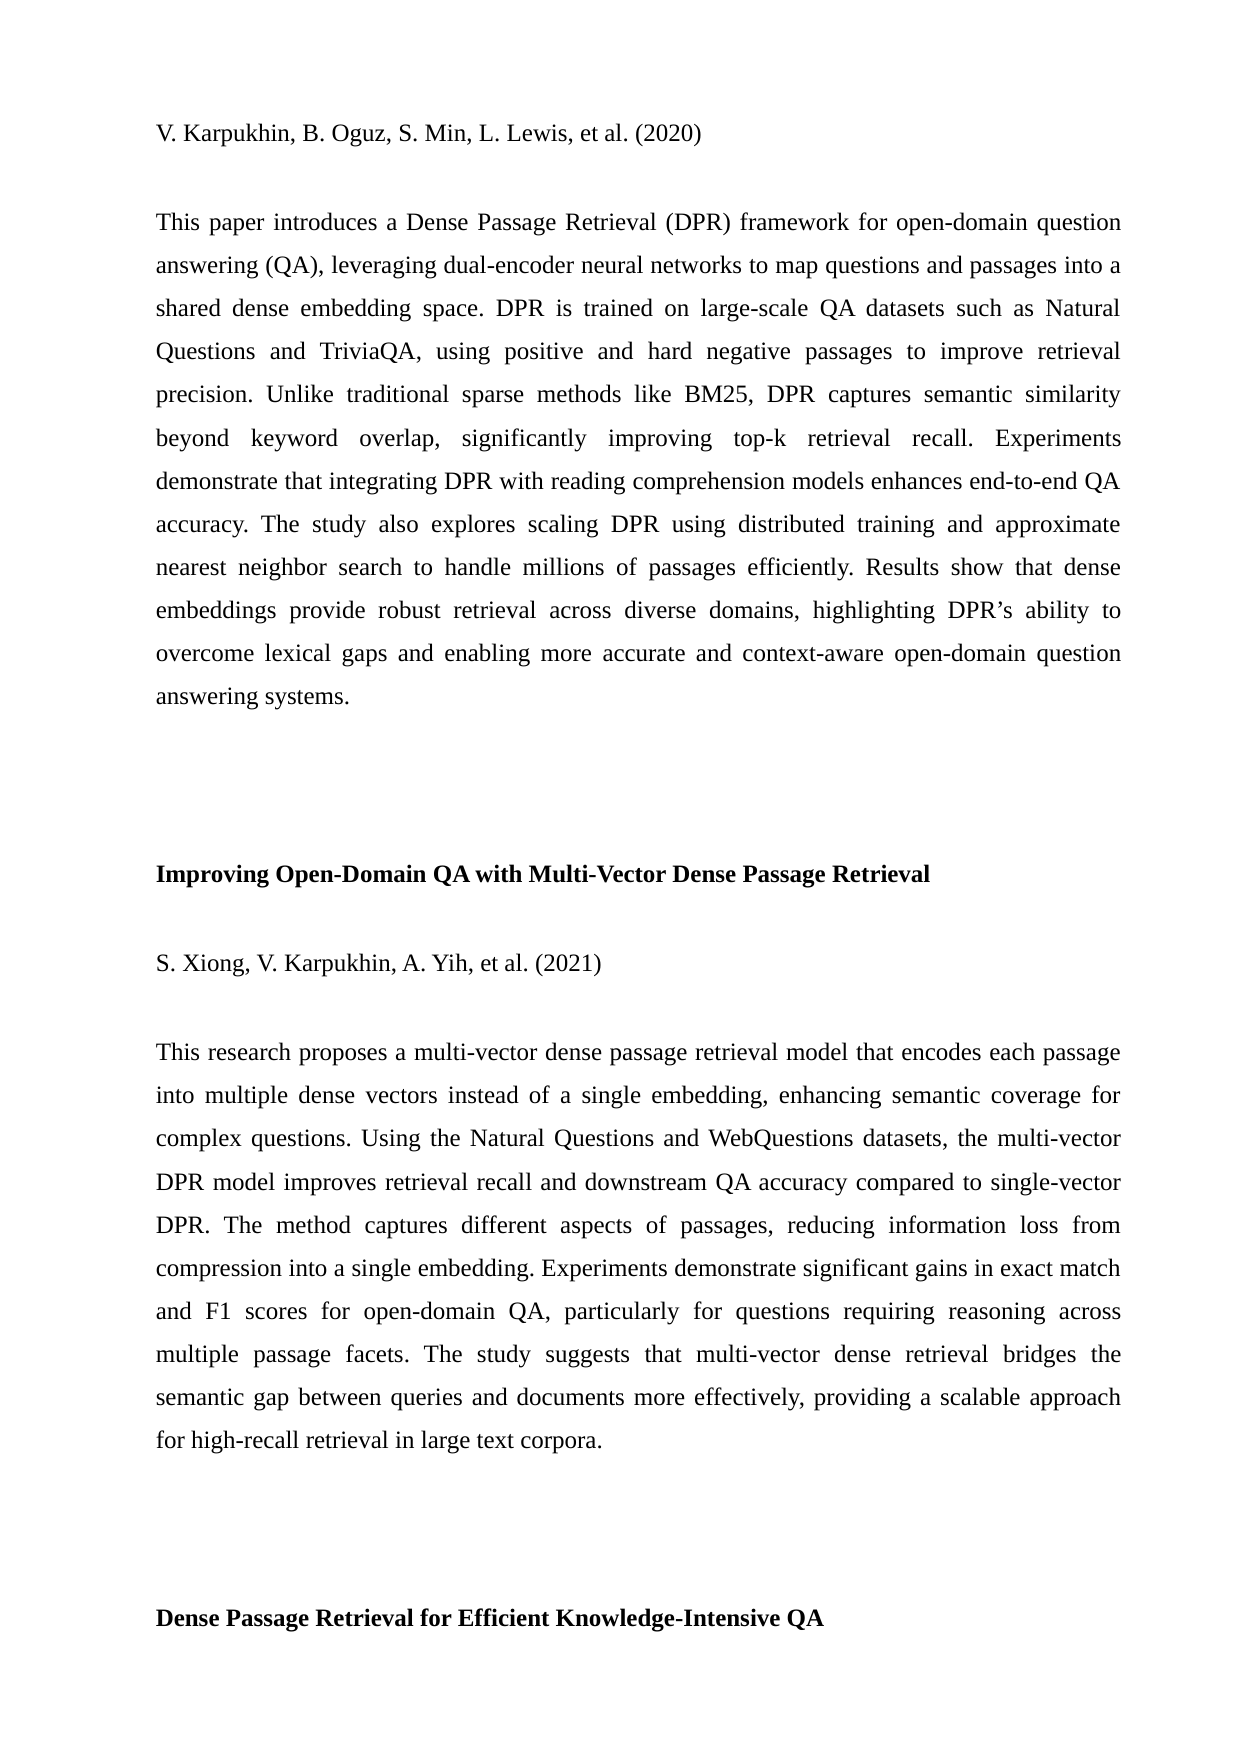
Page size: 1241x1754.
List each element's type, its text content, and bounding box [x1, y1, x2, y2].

text This research proposes a multi-vector dense passage retrieval model that encodes each passage into multiple dense vectors instead of a single embedding, enhancing semantic coverage for complex questions. Using the Natural Questions and WebQuestions datasets, the multi-vector DPR model improves retrieval recall and downstream QA accuracy compared to single-vector DPR. The method captures different aspects of passages, reducing information loss from compression into a single embedding. Experiments demonstrate significant gains in exact match and F1 scores for open-domain QA, particularly for questions requiring reasoning across multiple passage facets. The study suggests that multi-vector dense retrieval bridges the semantic gap between queries and documents more effectively, providing a scalable approach for high-recall retrieval in large text corpora. [156, 1037, 1122, 1454]
text S. Xiong, V. Karpukhin, A. Yih, et al. (2021) [156, 948, 1122, 977]
text This paper introduces a Dense Passage Retrieval (DPR) framework for open-domain question answering (QA), leveraging dual-encoder neural networks to map questions and passages into a shared dense embedding space. DPR is trained on large-scale QA datasets such as Natural Questions and TriviaQA, using positive and hard negative passages to improve retrieval precision. Unlike traditional sparse methods like BM25, DPR captures semantic similarity beyond keyword overlap, significantly improving top-k retrieval recall. Experiments demonstrate that integrating DPR with reading comprehension models enhances end-to-end QA accuracy. The study also explores scaling DPR using distributed training and approximate nearest neighbor search to handle millions of passages efficiently. Results show that dense embeddings provide robust retrieval across diverse domains, highlighting DPR’s ability to overcome lexical gaps and enabling more accurate and context-aware open-domain question answering systems. [156, 207, 1122, 710]
text V. Karpukhin, B. Oguz, S. Min, L. Lewis, et al. (2020) [156, 118, 1122, 147]
text Improving Open-Domain QA with Multi-Vector Dense Passage Retrieval [156, 859, 1122, 888]
text Dense Passage Retrieval for Efficient Knowledge-Intensive QA [156, 1603, 1122, 1632]
